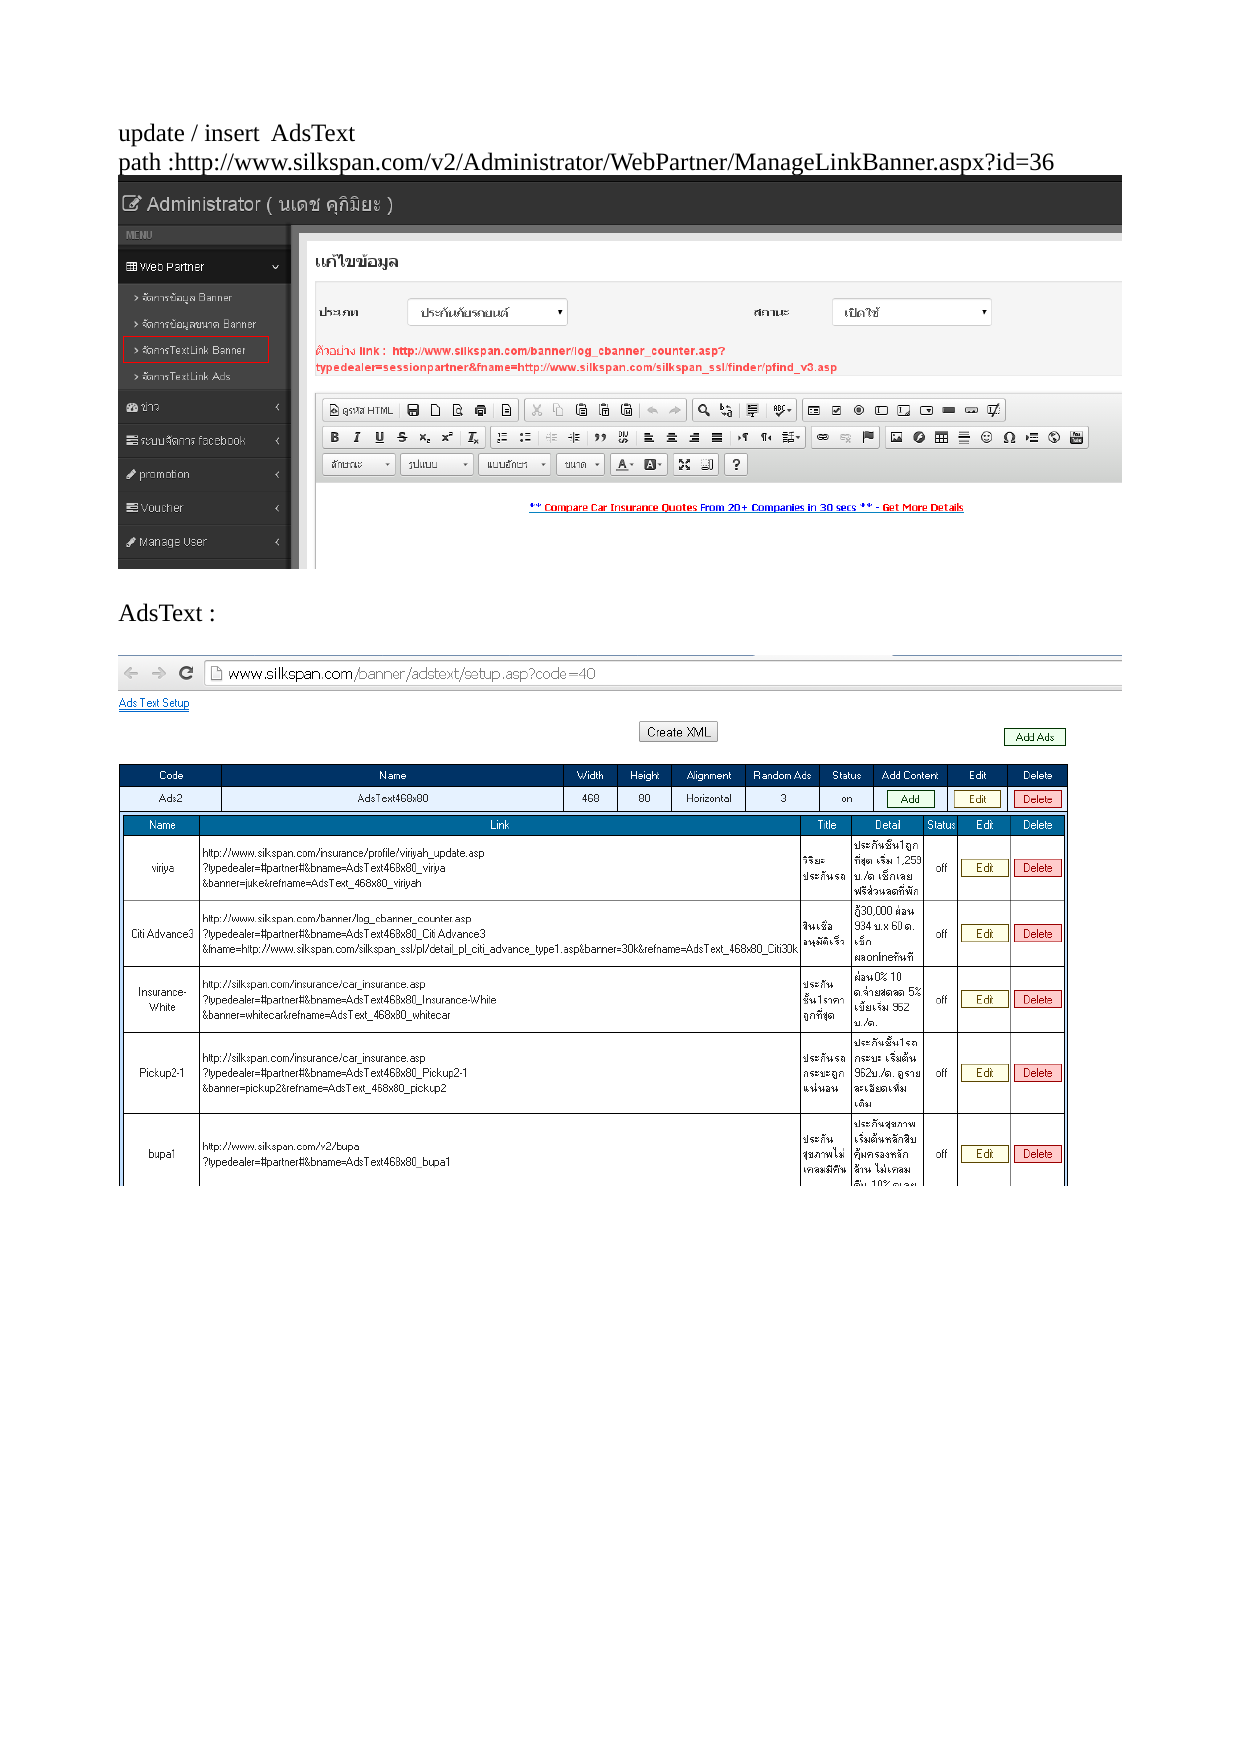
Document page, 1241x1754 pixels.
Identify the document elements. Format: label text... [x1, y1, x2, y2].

text AdsText : [118, 598, 1122, 627]
text update / insert AdsText [118, 118, 1122, 147]
text path :http://www.silkspan.com/v2/Administrator/WebPartner/ManageLinkBanner.aspx?id=36 [118, 147, 1122, 175]
